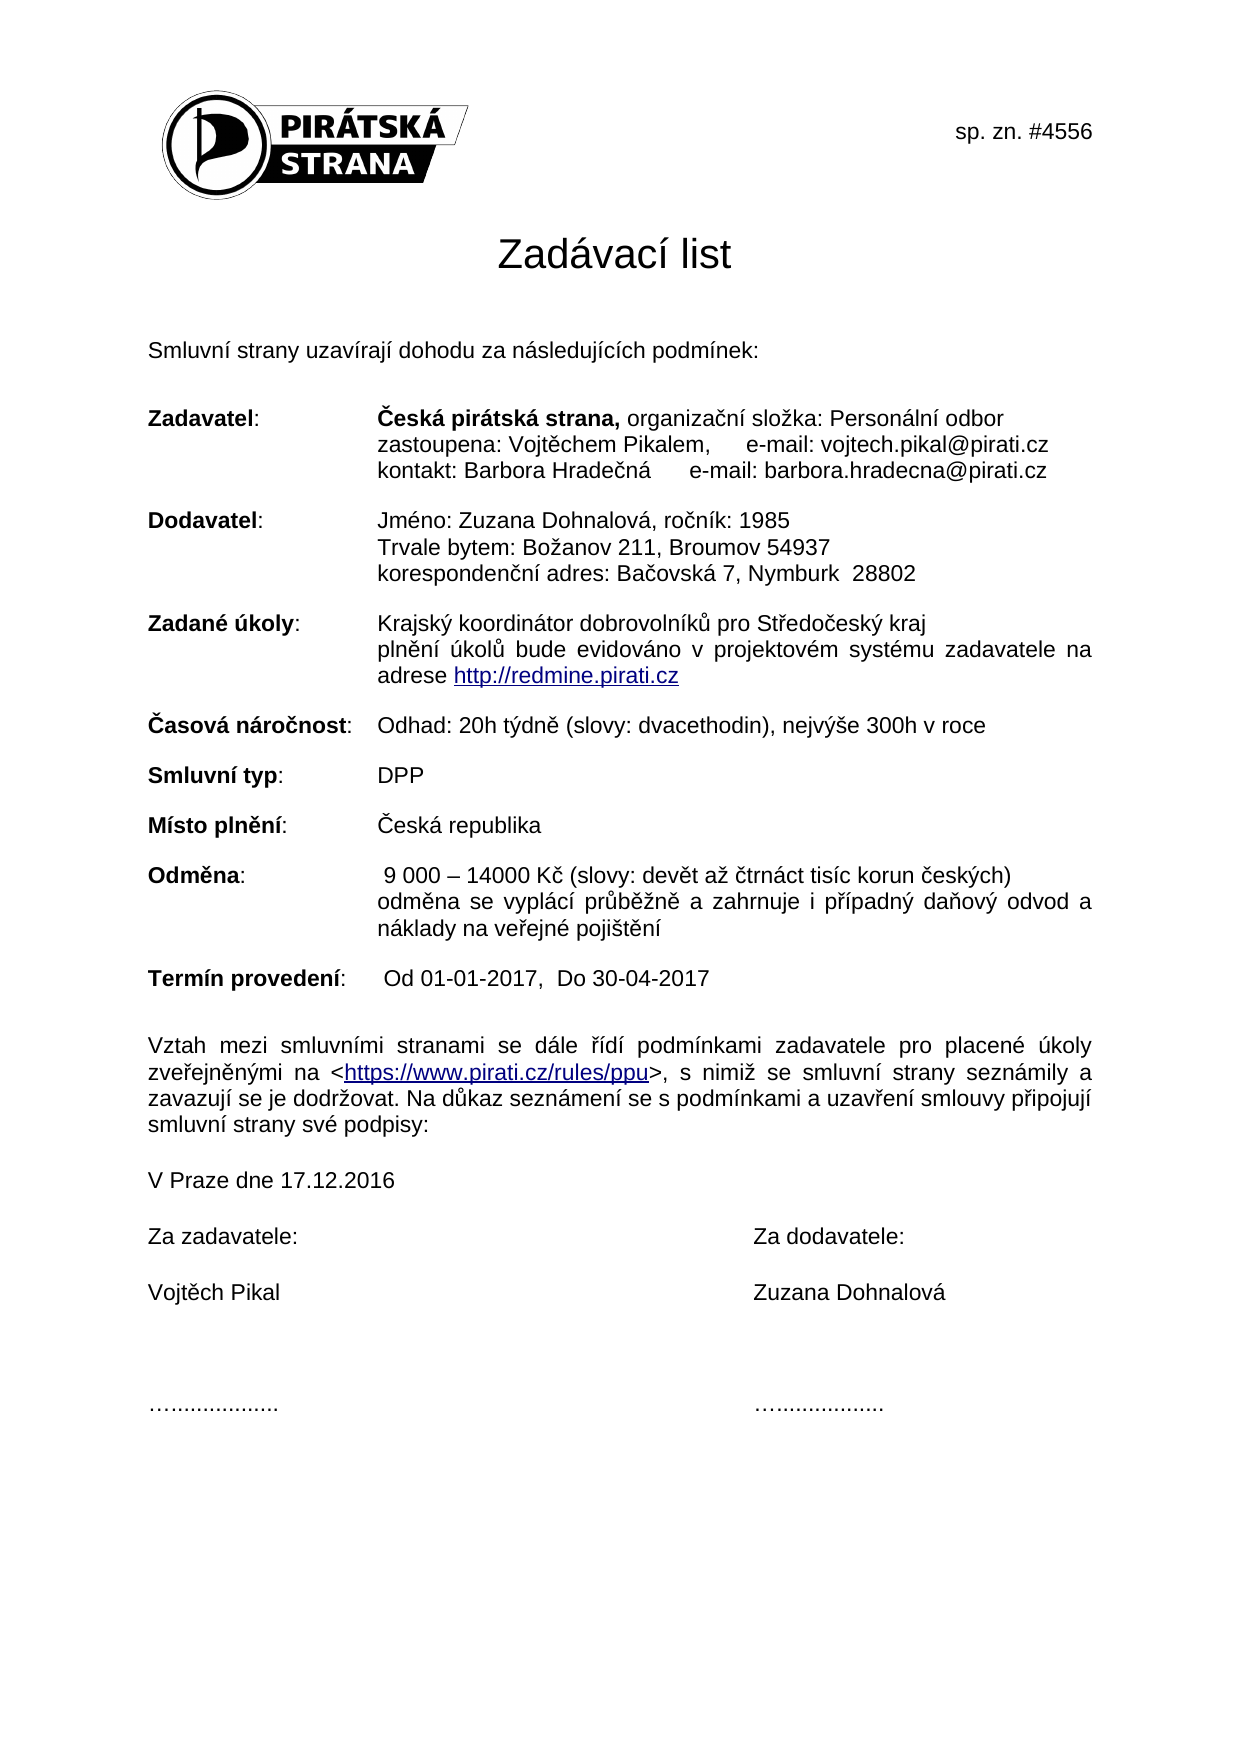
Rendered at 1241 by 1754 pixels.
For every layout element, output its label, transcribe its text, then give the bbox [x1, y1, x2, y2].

table_header Česká pirátská strana, organizační složka: Personální odbor zastoupena: Vojtěchem Pikalem, e-mail: vojtech.pikal@pirati.cz kontakt: Barbora Hradečná e-mail: barbora.hradecna@pirati.cz [377, 393, 1093, 495]
table_cell Časová náročnost: [148, 701, 377, 750]
text Za zadavatele: Za dodavatele: [148, 1223, 1093, 1249]
text Vojtěch Pikal Zuzana Dohnalová [148, 1279, 1093, 1305]
table_cell Termín provedení: [148, 953, 377, 1003]
table_cell 9 000 – 14000 Kč (slovy: devět až čtrnáct tisíc korun českých) odměna se vyplácí průběžně a zahrnuje i případný daňový odvod a náklady na veřejné pojištění [377, 850, 1093, 953]
table_cell Dodavatel: [148, 495, 377, 598]
table_cell Odměna: [148, 850, 377, 953]
table_cell Zadané úkoly: [148, 598, 377, 701]
text Smluvní strany uzavírají dohodu za následujících podmínek: [148, 337, 1093, 363]
table_cell Česká republika [377, 800, 1093, 850]
table_cell Smluvní typ: [148, 750, 377, 800]
text …................. …................. [148, 1390, 1093, 1417]
table_cell Od 01-01-2017, Do 30-04-2017 [377, 953, 1093, 1003]
table_cell Místo plnění: [148, 800, 377, 850]
text V Praze dne 17.12.2016 [148, 1167, 1093, 1193]
table_cell Jméno: Zuzana Dohnalová, ročník: 1985 Trvale bytem: Božanov 211, Broumov 54937 korespondenční adres: Bačovská 7, Nymburk 28802 [377, 495, 1093, 598]
picture [147, 75, 483, 214]
table_cell Odhad: 20h týdně (slovy: dvacethodin), nejvýše 300h v roce [377, 701, 1093, 750]
subtitle Zadávací list [148, 230, 1093, 278]
table_cell Krajský koordinátor dobrovolníků pro Středočeský kraj plnění úkolů bude evidováno v projektovém systému zadavatele na adrese http://redmine.pirati.cz [377, 598, 1093, 701]
text Vztah mezi smluvními stranami se dále řídí podmínkami zadavatele pro placené úkoly zveřejněnými na <https://www.pirati.cz/rules/ppu>, s nimiž se smluvní strany seznámily a zavazují se je dodržovat. Na důkaz seznámení se s podmínkami a uzavření smlouvy připojují smluvní strany své podpisy: [148, 1032, 1093, 1138]
table_cell DPP [377, 750, 1093, 800]
table_header Zadavatel: [148, 393, 377, 495]
text sp. zn. #4556 [483, 118, 1093, 144]
